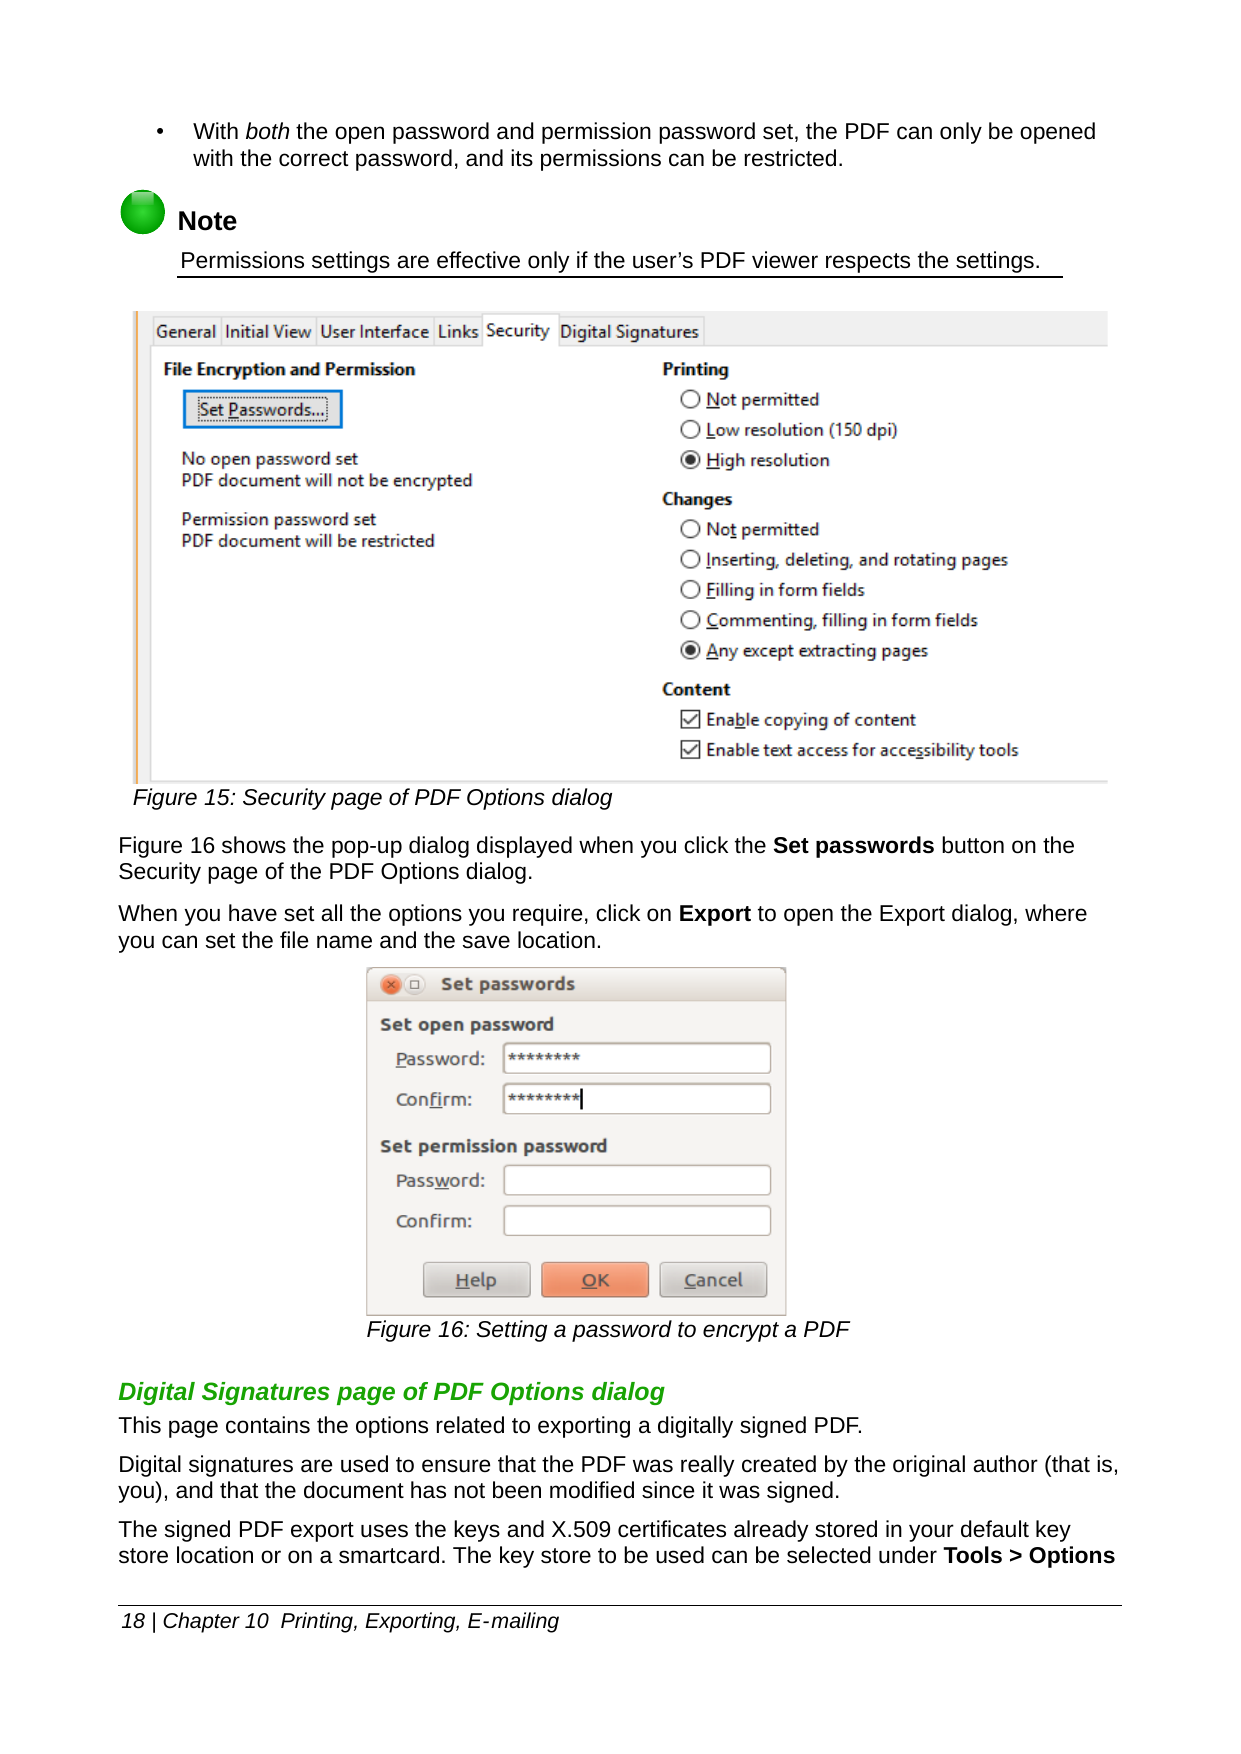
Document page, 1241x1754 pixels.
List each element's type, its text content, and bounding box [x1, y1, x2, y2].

text Figure 16 shows the pop-up dialog displayed when you click the Set passwords button on the Security page of the PDF Options dialog. [118, 832, 1122, 885]
picture [366, 967, 787, 1316]
text Permissions settings are effective only if the user’s PDF viewer respects the settings. [177, 244, 1063, 276]
text Digital signatures are used to ensure that the PDF was really created by the original author (that is, you), and that the document has not been modified since it was signed. [118, 1451, 1122, 1503]
text When you have set all the options you require, click on Export to open the Export dialog, where you can set the file name and the save location. [118, 900, 1122, 953]
list With both the open password and permission password set, the PDF can only be opened with the correct password, and its permissions can be restricted. [156, 118, 1122, 171]
picture [132, 311, 1108, 784]
text Figure 16: Setting a password to encrypt a PDF [366, 1316, 874, 1342]
text This page contains the options related to exporting a digitally signed PDF. [118, 1412, 1122, 1438]
subtitle Digital Signatures page of PDF Options dialog [118, 1377, 1122, 1406]
text Figure 15: Security page of PDF Options dialog [133, 784, 1108, 810]
text The signed PDF export uses the keys and X.509 certificates already stored in your default key store location or on a smartcard. The key store to be used can be selected under Tools > Options [118, 1516, 1122, 1568]
subtitle Note [118, 187, 1122, 237]
